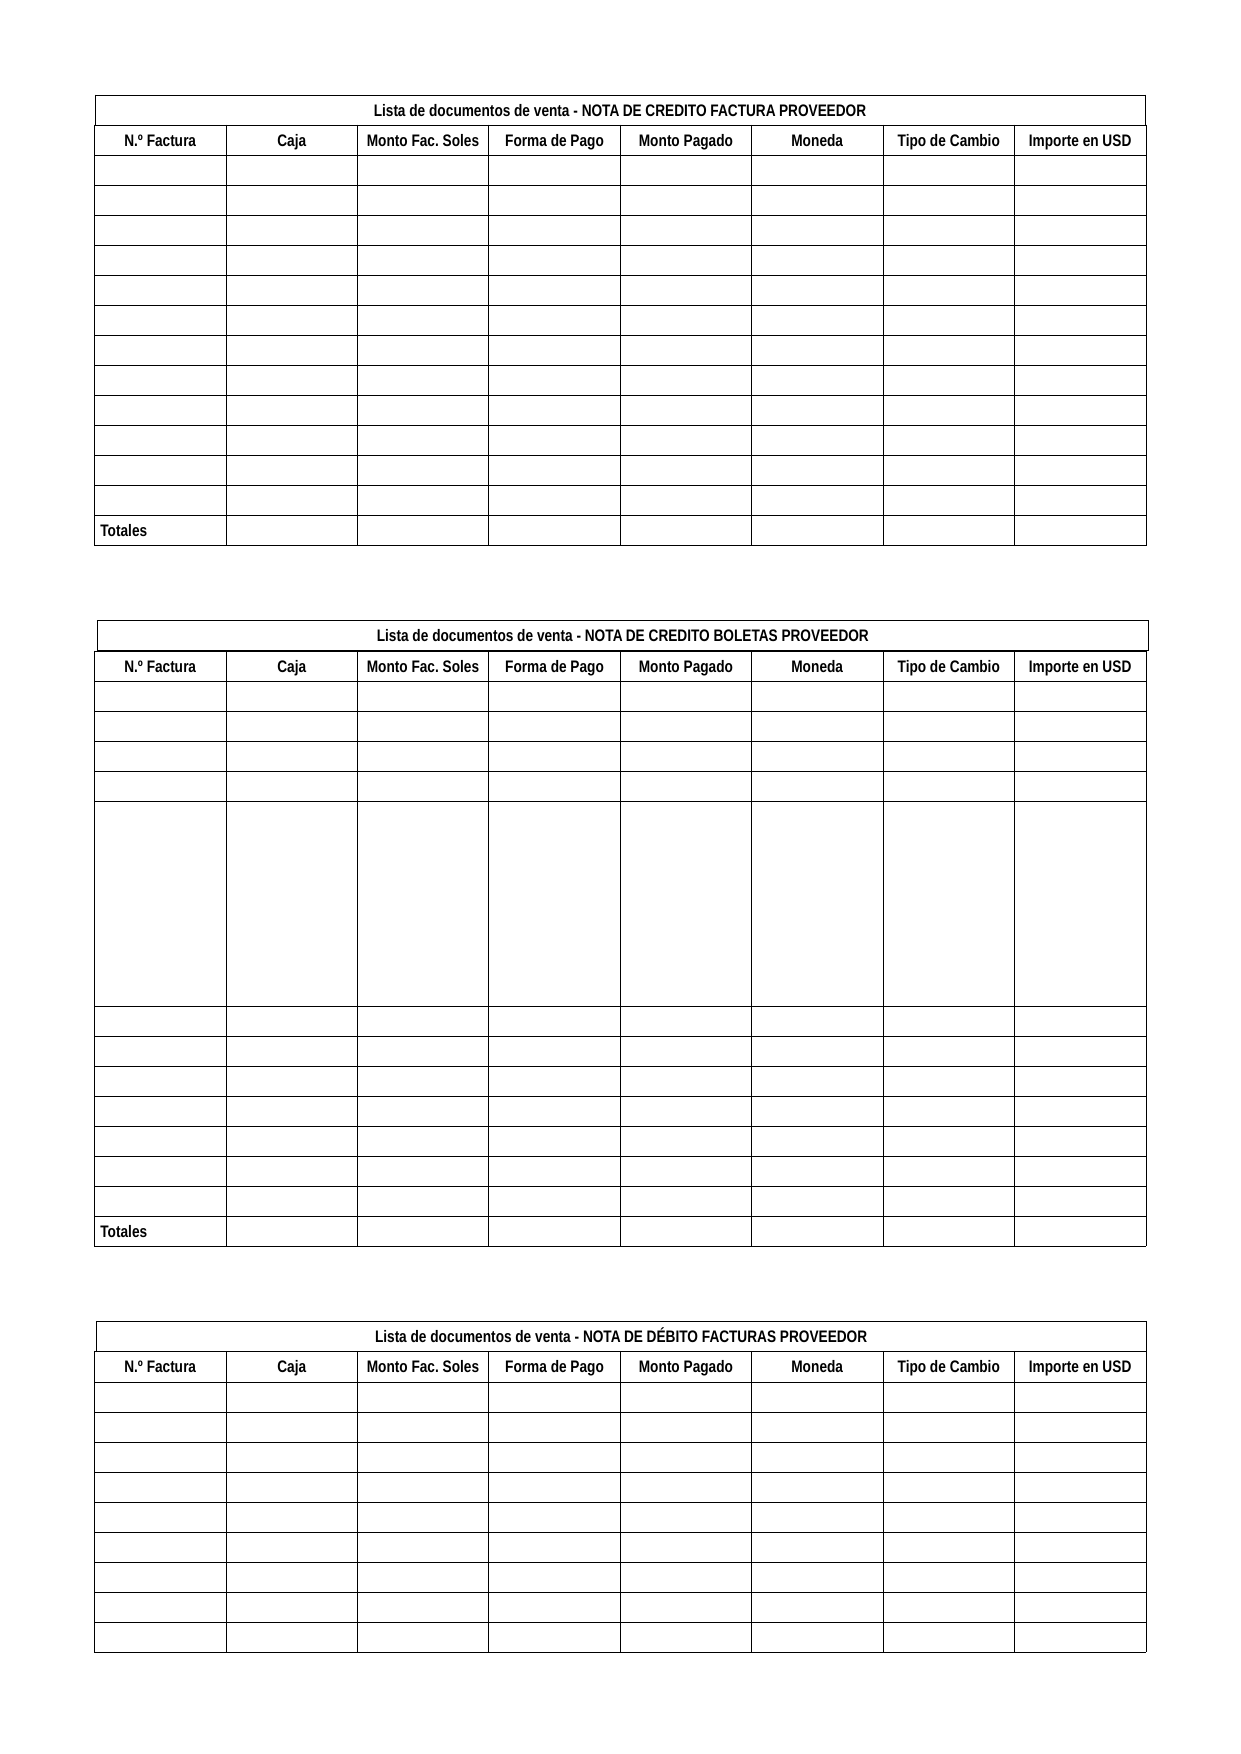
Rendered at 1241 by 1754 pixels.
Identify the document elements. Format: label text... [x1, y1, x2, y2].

text </if> [94, 546, 1146, 564]
table_cell [752, 1473, 883, 1502]
table_cell [489, 1593, 620, 1622]
table_cell </for> [95, 1533, 226, 1562]
table_cell [227, 682, 357, 711]
table_cell [489, 156, 620, 185]
table_header Monto Pagado [621, 126, 751, 155]
table_cell [1015, 1157, 1146, 1186]
table_cell Totales [95, 516, 226, 545]
table_cell </if> [95, 426, 226, 455]
table_cell [884, 1127, 1014, 1156]
table_cell [1015, 1187, 1146, 1216]
table_cell <s_t_simple_credit_paid> [621, 1217, 751, 1246]
table_header Monto Fac. Soles [358, 126, 488, 155]
table_cell [621, 1097, 751, 1126]
table_cell [1015, 336, 1146, 365]
table_cell [227, 1623, 357, 1652]
table_cell [621, 246, 751, 275]
table_cell <if test="invoice.currency.code == 'USD'"> <invoice.total_amount> </if> [1015, 1503, 1146, 1532]
table_cell [358, 306, 488, 335]
table_cell [489, 1127, 620, 1156]
table_cell [358, 426, 488, 455]
table_cell [884, 336, 1014, 365]
table_cell <invoice.currency.compute(invoice.currency, invoice.total_amount, invoice.company.currency)> [358, 366, 488, 395]
table_cell [489, 1187, 620, 1216]
table_cell [621, 1563, 751, 1592]
table_cell [1015, 306, 1146, 335]
table_cell [489, 682, 620, 711]
table_cell [1015, 1563, 1146, 1592]
table_cell [489, 1563, 620, 1592]
table_cell <if test="invoice.currency.code == 'USD'"> <invoice.total_amount> </if> [1015, 1067, 1146, 1096]
table_header N.º Factura [95, 652, 226, 681]
table_cell [1015, 1413, 1146, 1442]
table_cell <if test="invoice.currency.code == 'USD'"> <format(journal.second_currency_rate, '.3f')> </if> <if test="invoice.currency.code == 'PEN'"> 1.000 </if> [884, 1593, 1014, 1622]
table_cell [752, 1007, 883, 1036]
table_cell <for each="payment_line in invoice.payment_lines"> [95, 1473, 226, 1502]
table_cell [358, 486, 488, 515]
table_cell [489, 486, 620, 515]
table_cell [884, 1533, 1014, 1562]
table_header Tipo de Cambio [884, 126, 1014, 155]
table_cell [752, 1127, 883, 1156]
table_cell [227, 156, 357, 185]
table_cell [227, 1413, 357, 1442]
table_cell [227, 1473, 357, 1502]
table_cell <invoice.currency.code> [752, 802, 883, 1006]
table_header N.º Factura [95, 1352, 226, 1382]
table_cell </for> [95, 1187, 226, 1216]
table_cell </if> [95, 396, 226, 425]
table_header Moneda [752, 1352, 883, 1382]
table_cell <if test="not invoice.payment_lines"> [95, 1037, 226, 1066]
table_cell </if> [95, 456, 226, 485]
table_cell [752, 186, 883, 215]
table_cell [752, 1413, 883, 1442]
table_cell [1015, 742, 1146, 771]
table_cell [358, 1127, 488, 1156]
table_cell [752, 1217, 883, 1246]
table_cell <if test="invoice.currency.code == 'USD'"> <invoice.total_amount> </if> [1015, 276, 1146, 305]
table_header Forma de Pago [489, 652, 620, 681]
table_cell [752, 1097, 883, 1126]
table_cell [884, 456, 1014, 485]
table_cell [1015, 216, 1146, 245]
table_header Lista de documentos de venta - NOTA DE CREDITO BOLETAS PROVEEDOR [98, 621, 1148, 650]
table_cell [489, 1383, 620, 1412]
table_cell [227, 186, 357, 215]
table_cell [227, 426, 357, 455]
table_cell [227, 712, 357, 741]
table_cell [884, 1187, 1014, 1216]
table_cell [884, 516, 1014, 545]
table_cell </for> [95, 306, 226, 335]
table_header Monto Fac. Soles [358, 652, 488, 681]
table_cell <invoice.number> [95, 1593, 226, 1622]
table_cell <if test="not invoice.payment_lines"> [95, 336, 226, 365]
table_cell [1015, 772, 1146, 801]
table_cell <invoice.currency.code> [752, 366, 883, 395]
table_cell [621, 156, 751, 185]
table_cell [489, 336, 620, 365]
table_cell [489, 1473, 620, 1502]
table_cell <if test="invoice.currency.code == 'USD'"> <format(journal.second_currency_rate, '.3f')> </if> <if test="invoice.currency.code == 'PEN'"> 1.000 </if> [884, 1067, 1014, 1096]
table_cell <invoice.number> [95, 366, 226, 395]
table_cell [621, 306, 751, 335]
table_cell [752, 1157, 883, 1186]
table_cell <invoice.currency.compute(invoice.currency, invoice.total_amount, invoice.company.currency)> [358, 276, 488, 305]
table_cell [358, 1443, 488, 1472]
table_cell [752, 682, 883, 711]
table_cell [1015, 1097, 1146, 1126]
table_cell <invoice.number> [95, 802, 226, 1006]
table_cell [227, 246, 357, 275]
table_cell [621, 1187, 751, 1216]
table_cell [1015, 486, 1146, 515]
table_cell <if test="invoice.invoicing_centre_statement"> <invoice.invoicing_centre_statement.invoicing_centre.name> </if> [227, 1067, 357, 1096]
table_cell <if test="invoice.currency.code == 'USD'"> <format(journal.second_currency_rate, '.3f')> </if> <if test="invoice.currency.code == 'PEN'"> 1.000 </if> [884, 276, 1014, 305]
table_header Importe en USD [1015, 1352, 1146, 1382]
table_cell [621, 1623, 751, 1652]
table_cell [227, 1097, 357, 1126]
table_cell <if test="invoice.invoicing_centre_statement"> <invoice.invoicing_centre_statement.invoicing_centre.name> </if> [227, 1503, 357, 1532]
table_cell [227, 486, 357, 515]
table_cell </for> [95, 486, 226, 515]
table_cell [884, 1037, 1014, 1066]
table_cell [884, 156, 1014, 185]
table_cell <if test="invoice.invoicing_centre_statement"> <invoice.invoicing_centre_statement.invoicing_centre.name> </if> [227, 366, 357, 395]
table_cell [621, 742, 751, 771]
table_cell [621, 426, 751, 455]
table_cell [1015, 1473, 1146, 1502]
table_cell [358, 216, 488, 245]
text <if test="simple_credit_in_exist ==1"> [94, 583, 1146, 602]
table_cell <if test="invoice.document_type == 'simple_credit'"> [95, 742, 226, 771]
table_cell [1015, 1217, 1146, 1246]
table_cell [884, 1097, 1014, 1126]
table_cell [489, 1413, 620, 1442]
table_cell [358, 1157, 488, 1186]
table_cell [358, 682, 488, 711]
table_cell <if test="invoice.invoicing_centre_statement"> <invoice.invoicing_centre_statement.invoicing_centre.name> </if> [227, 802, 357, 1006]
table_cell <if test="invoice.currency.code == 'USD'"> <format(journal.second_currency_rate, '.3f')> </if> <if test="invoice.currency.code == 'PEN'"> 1.000 </if> [884, 1503, 1014, 1532]
table_header Lista de documentos de venta - NOTA DE CREDITO FACTURA PROVEEDOR [96, 96, 1145, 124]
table_header Moneda [752, 126, 883, 155]
table_cell [1015, 246, 1146, 275]
text </if> [94, 1247, 1146, 1265]
table_cell [489, 246, 620, 275]
table_cell [227, 1037, 357, 1066]
table_cell [227, 742, 357, 771]
table_cell [489, 366, 620, 395]
table_cell [227, 1007, 357, 1036]
table_cell [752, 1533, 883, 1562]
table_cell [752, 1037, 883, 1066]
table_cell <if test="payment_line.account == invoice.account"> <payment_line.credit> </if> [621, 276, 751, 305]
table_cell <invoice.number> [95, 276, 226, 305]
table_cell [884, 742, 1014, 771]
table_cell [621, 772, 751, 801]
table_cell [489, 772, 620, 801]
table_cell [1015, 1007, 1146, 1036]
table_cell [227, 1157, 357, 1186]
table_cell [621, 1037, 751, 1066]
table_cell [358, 1187, 488, 1216]
table_cell [1015, 426, 1146, 455]
table_cell [752, 742, 883, 771]
table_cell <payment_line.journal.rec_name> [489, 1503, 620, 1532]
table_cell [884, 682, 1014, 711]
table_cell [227, 456, 357, 485]
table_cell [884, 1413, 1014, 1442]
table_cell [621, 1443, 751, 1472]
table_cell <for each="invoice in all_invoices"> [95, 156, 226, 185]
table_header Caja [227, 1352, 357, 1382]
table_cell <if test="invoice.invoicing_centre_statement"> <invoice.invoicing_centre_statement.invoicing_centre.name> </if> [227, 276, 357, 305]
table_cell [489, 1067, 620, 1096]
table_cell <if test="invoice.type == 'in'"> [95, 186, 226, 215]
table_cell <invoice.currency.code> [752, 1593, 883, 1622]
table_cell [1015, 712, 1146, 741]
table_cell [1015, 396, 1146, 425]
table_cell <invoice.currency.code> [752, 1067, 883, 1096]
table_header Tipo de Cambio [884, 1352, 1014, 1382]
table_cell [752, 396, 883, 425]
table_cell <if test="invoice.invoicing_centre_statement"> <invoice.invoicing_centre_statement.invoicing_centre.name> </if><invoice.invoicing_centre_statement.invoicing_centre.name> [227, 1593, 357, 1622]
table_cell [884, 486, 1014, 515]
table_cell [489, 1217, 620, 1246]
table_cell [752, 246, 883, 275]
table_cell [358, 1097, 488, 1126]
table_cell [489, 426, 620, 455]
table_cell [227, 306, 357, 335]
table_cell [621, 682, 751, 711]
table_cell [489, 1443, 620, 1472]
table_cell </for> [95, 1007, 226, 1036]
table_header Forma de Pago [489, 126, 620, 155]
table_cell [489, 1533, 620, 1562]
table_cell <if test="invoice.document_type == 'commercial_debit'"> [95, 1443, 226, 1472]
table_cell [489, 1157, 620, 1186]
table_cell [884, 396, 1014, 425]
table_cell [884, 1217, 1014, 1246]
table_cell [227, 1187, 357, 1216]
table_cell <if test="invoice.currency.code == 'USD'"> <invoice.total_amount> </if> [1015, 1593, 1146, 1622]
table_cell <invoice.currency.compute(invoice.currency, invoice.total_amount, invoice.company.currency)> [358, 1593, 488, 1622]
table_cell <if test="not invoice.payment_lines"> [95, 1563, 226, 1592]
table_cell [489, 1623, 620, 1652]
table_cell [358, 186, 488, 215]
table_cell [752, 486, 883, 515]
table_cell [489, 186, 620, 215]
table_header Forma de Pago [489, 1352, 620, 1382]
table_cell </if> [95, 1127, 226, 1156]
table_cell [358, 246, 488, 275]
table_cell [621, 1593, 751, 1622]
table_cell <if test="payment_line.account == invoice.account"> <payment_line.debit> </if> [621, 1503, 751, 1532]
table_cell [489, 712, 620, 741]
table_header Monto Pagado [621, 1352, 751, 1382]
table_cell Totales [95, 1217, 226, 1246]
table_cell <invoice.currency.compute(invoice.currency, invoice.total_amount, invoice.company.currency)> [358, 1503, 488, 1532]
table_cell [1015, 1533, 1146, 1562]
table_cell <s_t_commercial_credit_paid> [621, 516, 751, 545]
table_cell [358, 1623, 488, 1652]
table_cell [884, 216, 1014, 245]
table_cell [358, 1473, 488, 1502]
table_cell [621, 1383, 751, 1412]
table_cell </if> [95, 1097, 226, 1126]
table_cell [621, 712, 751, 741]
table_cell [227, 1563, 357, 1592]
table_cell [358, 396, 488, 425]
table_cell [489, 516, 620, 545]
table_cell </if> [95, 1623, 226, 1652]
table_cell [358, 456, 488, 485]
table_cell [358, 336, 488, 365]
table_cell [489, 1037, 620, 1066]
table_cell [227, 1443, 357, 1472]
table_cell [227, 1383, 357, 1412]
table_cell <if test="invoice.document_type == 'commercial_credit'"> [95, 216, 226, 245]
table_cell [358, 1007, 488, 1036]
table_cell [489, 396, 620, 425]
table_cell [884, 246, 1014, 275]
table_cell [1015, 1443, 1146, 1472]
table_cell [1015, 156, 1146, 185]
table_cell <invoice.currency.code> [752, 276, 883, 305]
table_cell [227, 216, 357, 245]
table_cell [1015, 1127, 1146, 1156]
table_cell [752, 156, 883, 185]
table_cell [227, 1217, 357, 1246]
table_header Monto Fac. Soles [358, 1352, 488, 1382]
table_cell [884, 1623, 1014, 1652]
table_cell <invoice.number> [95, 1067, 226, 1096]
table_cell <for each="payment_line in invoice.payment_lines"> [95, 246, 226, 275]
table_cell [621, 1067, 751, 1096]
table_header Importe en USD [1015, 652, 1146, 681]
table_cell [358, 1383, 488, 1412]
table_cell [227, 396, 357, 425]
table_cell [489, 456, 620, 485]
table_cell <for each="invoice in all_invoices"> [95, 1383, 226, 1412]
table_cell [884, 426, 1014, 455]
table_cell [1015, 456, 1146, 485]
table_cell [752, 426, 883, 455]
table_cell [227, 772, 357, 801]
table_cell [752, 336, 883, 365]
table_cell [1015, 1037, 1146, 1066]
table_header Caja [227, 652, 357, 681]
table_cell [621, 216, 751, 245]
table_cell [621, 1157, 751, 1186]
table_cell <if test="invoice.type == 'in'"> [95, 1413, 226, 1442]
table_cell [1015, 682, 1146, 711]
table_cell [621, 1007, 751, 1036]
text <if test="commercial_debit_in_exist ==1"> [94, 1283, 1146, 1302]
table_cell <invoice.currency.compute(invoice.currency, invoice.total_amount, invoice.company.currency)> [358, 802, 488, 1006]
table_cell <payment_line.journal.rec_name> [489, 802, 620, 1006]
table_cell [752, 1563, 883, 1592]
table_header Caja [227, 126, 357, 155]
table_cell <s_t_commercial_credit_invoice> [358, 516, 488, 545]
table_cell <payment_line.journal.rec_name> [489, 276, 620, 305]
table_cell [884, 1383, 1014, 1412]
table_cell [621, 186, 751, 215]
table_cell <if test="invoice.currency.code == 'USD'"> <invoice.total_amount> </if> [1015, 802, 1146, 1006]
table_cell [752, 712, 883, 741]
table_cell [358, 1037, 488, 1066]
table_cell [621, 336, 751, 365]
table_header Lista de documentos de venta - NOTA DE DÉBITO FACTURAS PROVEEDOR [97, 1322, 1146, 1351]
table_cell [227, 1127, 357, 1156]
table_cell [621, 1473, 751, 1502]
table_cell [752, 1623, 883, 1652]
table_header Monto Pagado [621, 652, 751, 681]
table_cell [1015, 186, 1146, 215]
table_cell [489, 306, 620, 335]
table_header Moneda [752, 652, 883, 681]
table_cell [752, 516, 883, 545]
table_cell [884, 772, 1014, 801]
table_cell <s_t_simple_credit_invoice> [358, 1217, 488, 1246]
table_cell <if test="invoice.currency.code == 'USD'"> <format(journal.second_currency_rate, '.3f')> </if> <if test="invoice.currency.code == 'PEN'"> 1.000 </if> [884, 802, 1014, 1006]
table_cell [752, 1443, 883, 1472]
table_cell <if test="payment_line.account == invoice.account"> <payment_line.credit> </if> [621, 802, 751, 1006]
table_cell [358, 1413, 488, 1442]
table_cell [884, 1443, 1014, 1472]
table_cell [752, 216, 883, 245]
table_cell [227, 1533, 357, 1562]
table_cell [227, 516, 357, 545]
table_cell [489, 216, 620, 245]
table_cell [358, 742, 488, 771]
table_cell [358, 1533, 488, 1562]
table_header Importe en USD [1015, 126, 1146, 155]
table_cell [621, 456, 751, 485]
table_cell [884, 1563, 1014, 1592]
table_cell [489, 742, 620, 771]
table_cell [489, 1097, 620, 1126]
table_cell <invoice.currency.code> [752, 1503, 883, 1532]
table_cell <if test="invoice.currency.code == 'USD'"> <invoice.total_amount> </if> [1015, 366, 1146, 395]
table_cell [884, 1473, 1014, 1502]
table_cell [1015, 1383, 1146, 1412]
table_cell [621, 1127, 751, 1156]
table_cell [752, 306, 883, 335]
table_cell [884, 306, 1014, 335]
table_cell [621, 1413, 751, 1442]
table_cell [621, 366, 751, 395]
table_cell [358, 156, 488, 185]
table_cell [621, 396, 751, 425]
table_cell <invoice.number> [95, 1503, 226, 1532]
table_cell <if test="invoice.type == 'in'"> [95, 712, 226, 741]
table_cell [752, 1383, 883, 1412]
table_cell <for each="invoice in all_invoices"> [95, 682, 226, 711]
table_cell [358, 712, 488, 741]
table_cell [358, 1563, 488, 1592]
table_cell [884, 1157, 1014, 1186]
table_cell </if> [95, 1157, 226, 1186]
table_cell [884, 1007, 1014, 1036]
table_cell [752, 456, 883, 485]
table_cell [1015, 1623, 1146, 1652]
table_cell <for each="payment_line in invoice.payment_lines"> [95, 772, 226, 801]
table_cell [489, 1007, 620, 1036]
table_cell [752, 772, 883, 801]
table_cell [1015, 516, 1146, 545]
table_cell [227, 336, 357, 365]
table_cell [752, 1187, 883, 1216]
table_header Tipo de Cambio [884, 652, 1014, 681]
table_cell [358, 772, 488, 801]
table_cell [621, 1533, 751, 1562]
table_cell [884, 186, 1014, 215]
table_header N.º Factura [95, 126, 226, 155]
table_cell <invoice.currency.compute(invoice.currency, invoice.total_amount, invoice.company.currency)> [358, 1067, 488, 1096]
table_cell <if test="invoice.currency.code == 'USD'"> <format(journal.second_currency_rate, '.3f')> </if> <if test="invoice.currency.code == 'PEN'"> 1.000 </if> [884, 366, 1014, 395]
table_cell [621, 486, 751, 515]
table_cell [884, 712, 1014, 741]
